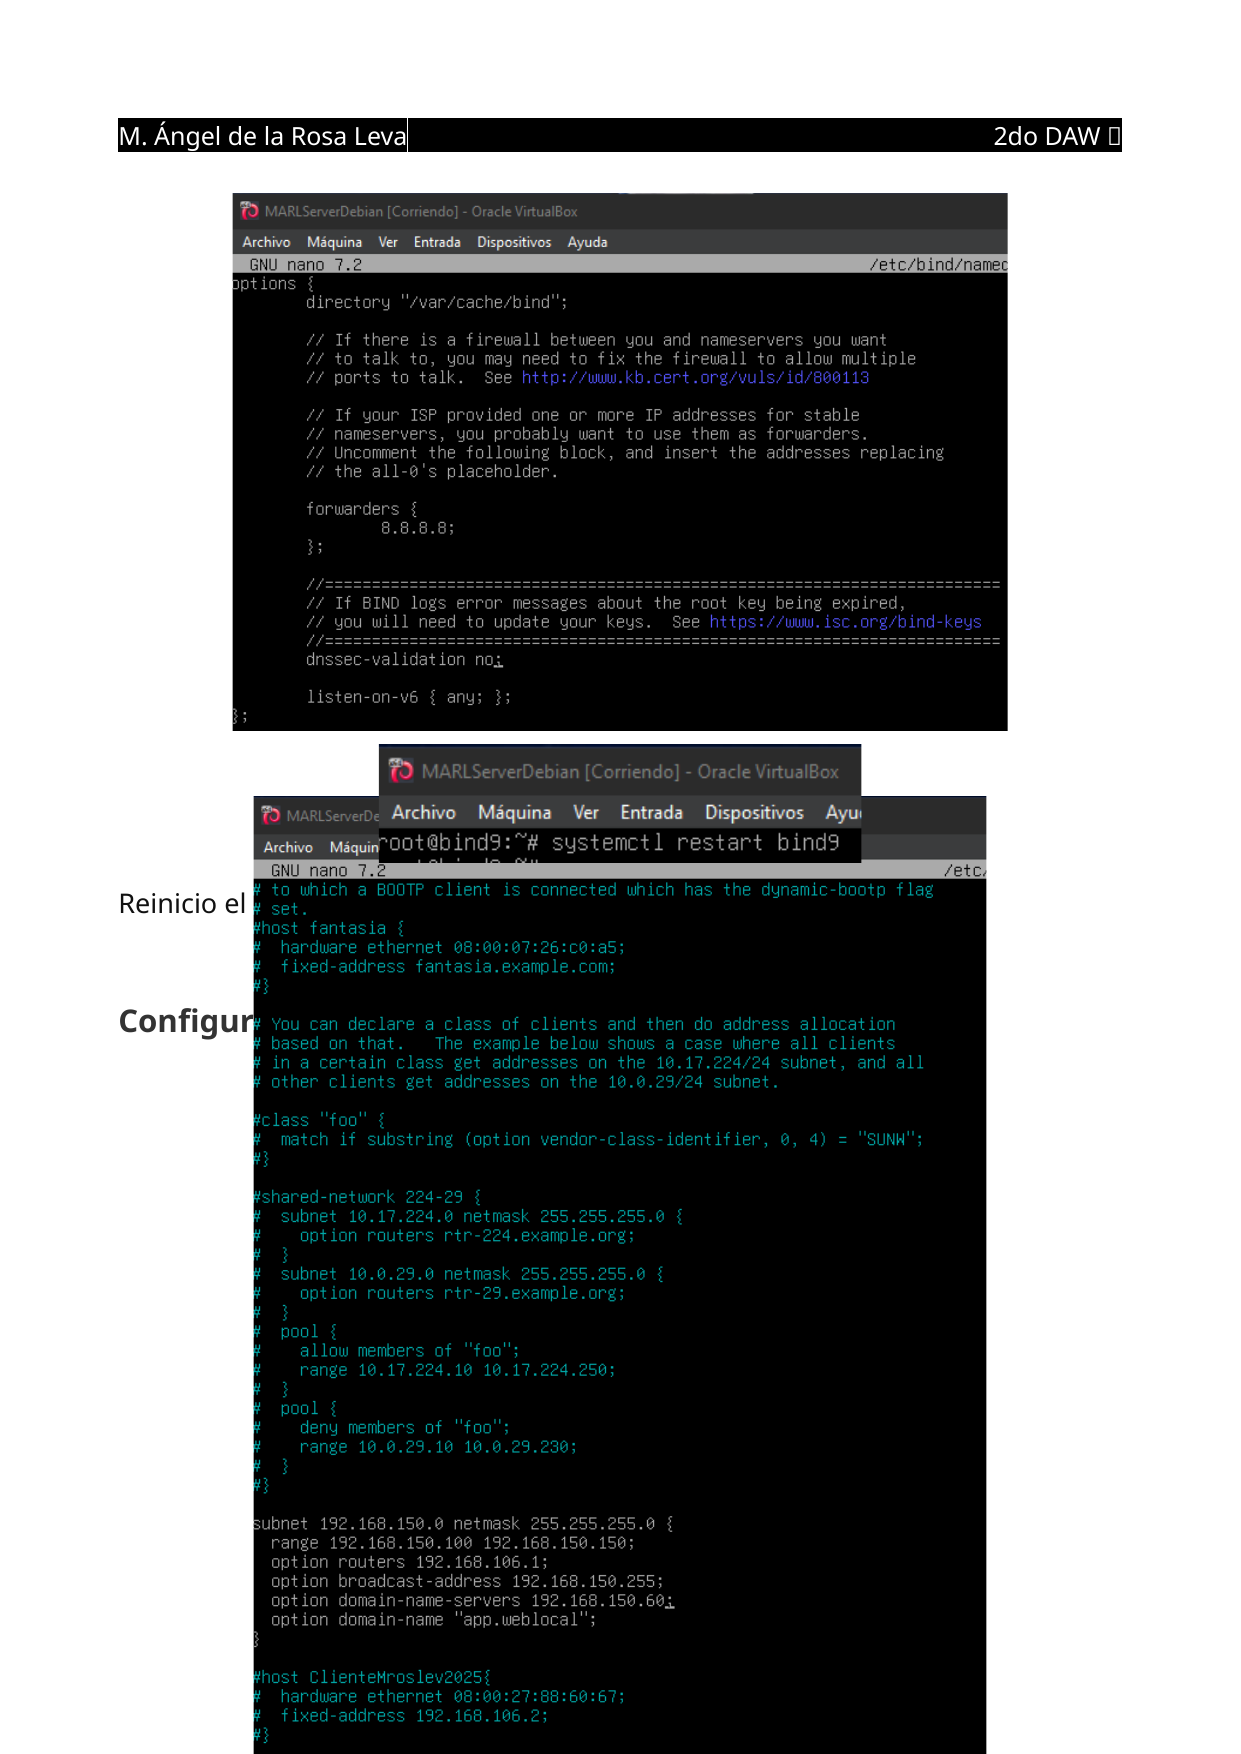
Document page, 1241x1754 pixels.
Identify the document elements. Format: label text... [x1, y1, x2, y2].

text Reinicio el servicio DNS para aplicar los cambios realizados. [987, 885, 1122, 922]
subtitle Configuración del nuevo DNS en el servicio DHCP: [987, 956, 1122, 1042]
text Reinicio el servicio DNS para aplicar los cambios realizados. [118, 885, 253, 922]
picture [253, 744, 987, 1754]
picture [232, 193, 1008, 731]
subtitle Configuración del nuevo DNS en el servicio DHCP: [118, 956, 253, 1042]
